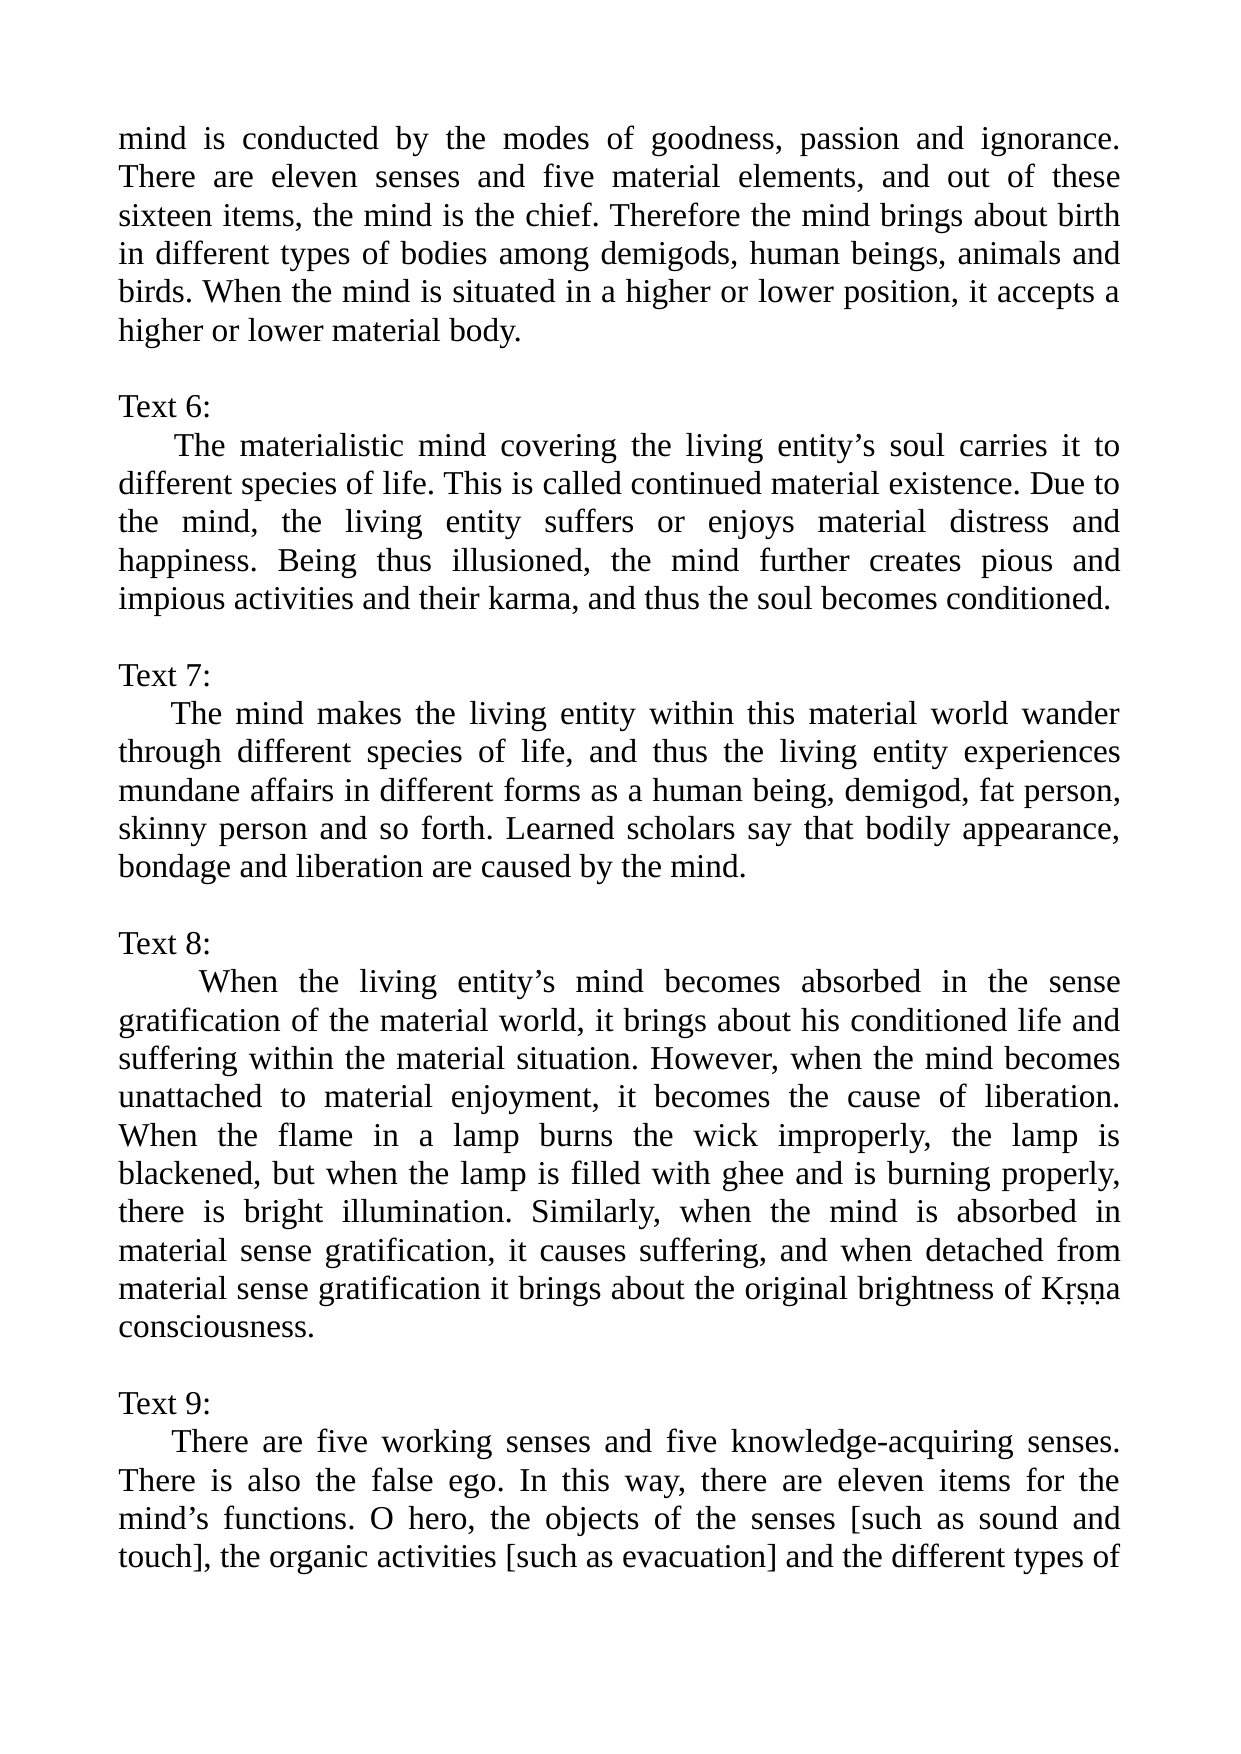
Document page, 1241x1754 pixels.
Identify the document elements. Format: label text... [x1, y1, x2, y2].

text The mind makes the living entity within this material world wander through different species of life, and thus the living entity experiences mundane affairs in different forms as a human being, demigod, fat person, skinny person and so forth. Learned scholars say that bodily appearance, bondage and liberation are caused by the mind. [118, 693, 1122, 885]
text When the living entity’s mind becomes absorbed in the sense gratification of the material world, it brings about his conditioned life and suffering within the material situation. However, when the mind becomes unattached to material enjoyment, it becomes the cause of liberation. When the flame in a lamp burns the wick improperly, the lamp is blackened, but when the lamp is filled with ghee and is burning properly, there is bright illumination. Similarly, when the mind is absorbed in material sense gratification, it causes suffering, and when detached from material sense gratification it brings about the original brightness of Kṛṣṇa consciousness. [118, 961, 1122, 1345]
text There are five working senses and five knowledge-acquiring senses. There is also the false ego. In this way, there are eleven items for the mind’s functions. O hero, the objects of the senses [such as sound and touch], the organic activities [such as evacuation] and the different types of [118, 1421, 1122, 1575]
text Text 9: [118, 1383, 1122, 1421]
text The materialistic mind covering the living entity’s soul carries it to different species of life. This is called continued material existence. Due to the mind, the living entity suffers or enjoys material distress and happiness. Being thus illusioned, the mind further creates pious and impious activities and their karma, and thus the soul becomes conditioned. [118, 425, 1122, 616]
text Text 7: [118, 655, 1122, 693]
text Text 6: [118, 386, 1122, 425]
text Text 8: [118, 923, 1122, 961]
text mind is conducted by the modes of goodness, passion and ignorance. There are eleven senses and five material elements, and out of these sixteen items, the mind is the chief. Therefore the mind brings about birth in different types of bodies among demigods, human beings, animals and birds. When the mind is situated in a higher or lower position, it accepts a higher or lower material body. [118, 118, 1122, 348]
